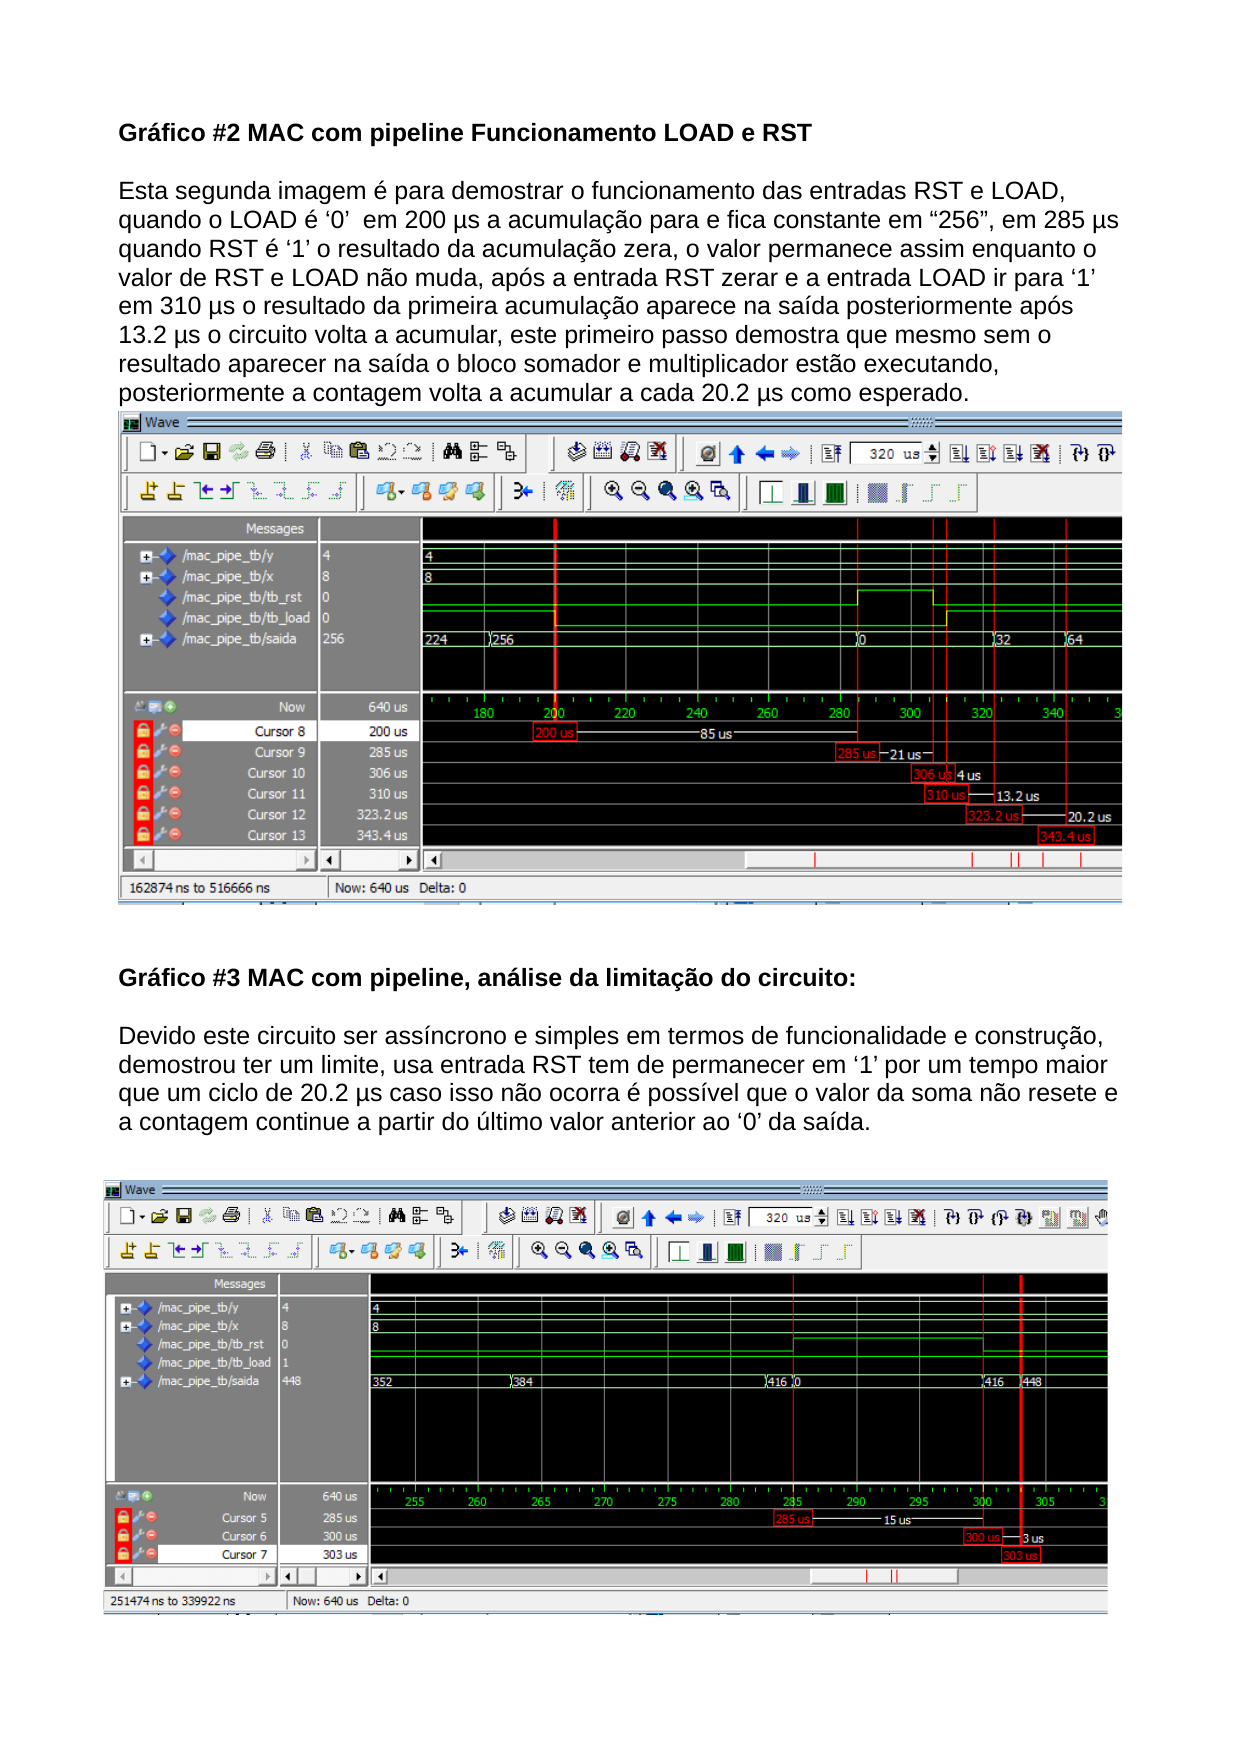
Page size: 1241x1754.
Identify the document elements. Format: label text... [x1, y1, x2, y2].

picture [103, 1180, 1108, 1615]
text Devido este circuito ser assíncrono e simples em termos de funcionalidade e construção, demostrou ter um limite, usa entrada RST tem de permanecer em ‘1’ por um tempo maior que um ciclo de 20.2 µs caso isso não ocorra é possível que o valor da soma não resete e a contagem continue a partir do último valor anterior ao ‘0’ da saída. [118, 1021, 1122, 1136]
text Gráfico #3 MAC com pipeline, análise da limitação do circuito: [118, 963, 1122, 991]
text Esta segunda imagem é para demostrar o funcionamento das entradas RST e LOAD, quando o LOAD é ‘0’ em 200 µs a acumulação para e fica constante em “256”, em 285 µs quando RST é ‘1’ o resultado da acumulação zera, o valor permanece assim enquanto o valor de RST e LOAD não muda, após a entrada RST zerar e a entrada LOAD ir para ‘1’ em 310 µs o resultado da primeira acumulação aparece na saída posteriormente após 13.2 µs o circuito volta a acumular, este primeiro passo demostra que mesmo sem o resultado aparecer na saída o bloco somador e multiplicador estão executando, posteriormente a contagem volta a acumular a cada 20.2 µs como esperado. [118, 176, 1122, 406]
picture [118, 411, 1123, 905]
text Gráfico #2 MAC com pipeline Funcionamento LOAD e RST [118, 118, 1122, 147]
